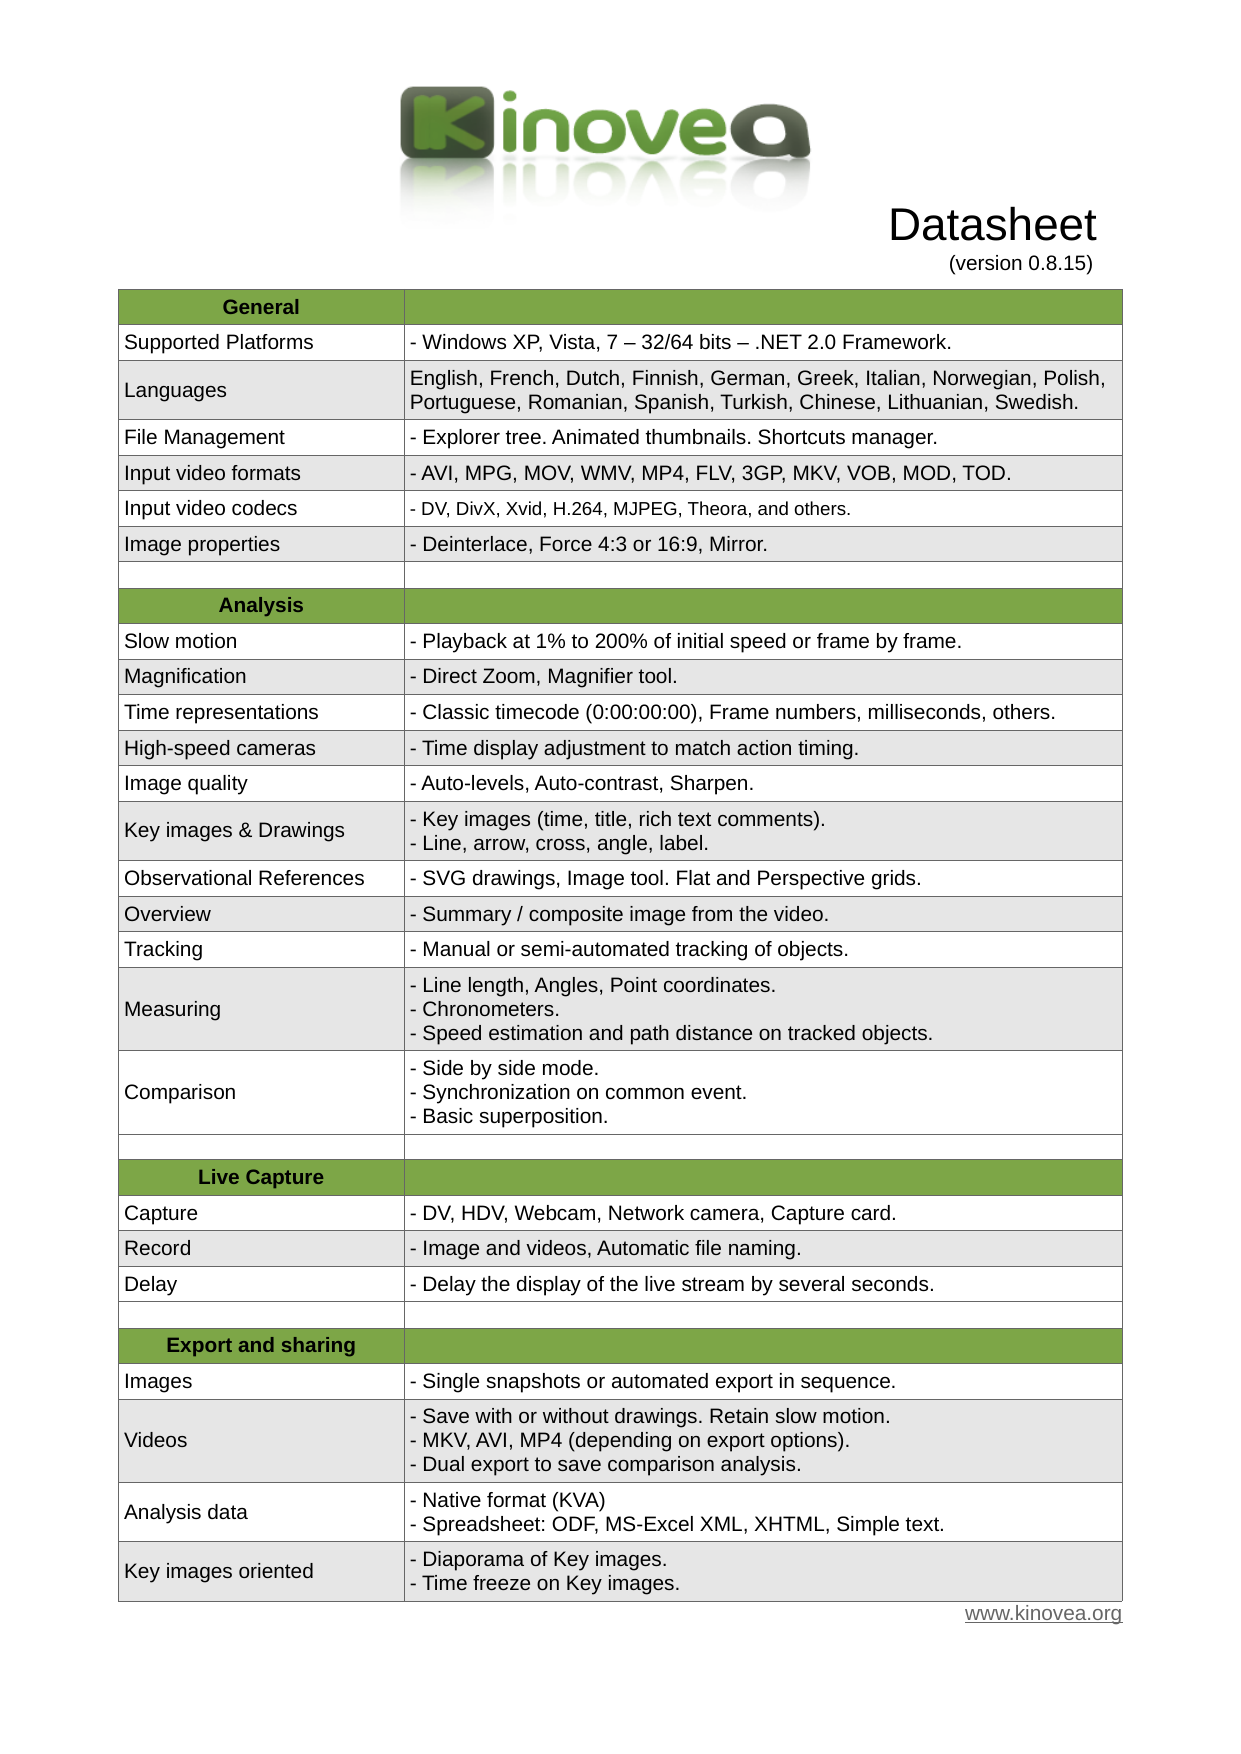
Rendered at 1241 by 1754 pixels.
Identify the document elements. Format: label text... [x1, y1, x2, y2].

table_cell Delay [119, 1267, 404, 1301]
table_cell - Manual or semi-automated tracking of objects. [405, 932, 1122, 967]
table_cell - Image and videos, Automatic file naming. [405, 1231, 1122, 1266]
table_cell - Deinterlace, Force 4:3 or 16:9, Mirror. [405, 527, 1122, 561]
table_cell - Diaporama of Key images. - Time freeze on Key images. [405, 1542, 1122, 1601]
table_cell [405, 1135, 1122, 1159]
table_cell Magnification [119, 660, 404, 694]
table_cell Tracking [119, 932, 404, 967]
table_cell Videos [119, 1400, 404, 1482]
table_cell - Save with or without drawings. Retain slow motion. - MKV, AVI, MP4 (depending on export options). - Dual export to save comparison analysis. [405, 1400, 1122, 1482]
table_cell - Key images (time, title, rich text comments). - Line, arrow, cross, angle, label. [405, 802, 1122, 860]
table_cell - Time display adjustment to match action timing. [405, 731, 1122, 765]
table_cell File Management [119, 420, 404, 455]
table_cell Image quality [119, 766, 404, 801]
table_cell [405, 562, 1122, 587]
text Datasheet [118, 198, 1122, 251]
table_cell Comparison [119, 1051, 404, 1133]
table_cell Input video codecs [119, 491, 404, 526]
table_cell - Native format (KVA) - Spreadsheet: ODF, MS-Excel XML, XHTML, Simple text. [405, 1483, 1122, 1541]
table_cell [405, 1160, 1122, 1195]
table_cell - Auto-levels, Auto-contrast, Sharpen. [405, 766, 1122, 801]
table_cell - SVG drawings, Image tool. Flat and Perspective grids. [405, 861, 1122, 896]
table_cell High-speed cameras [119, 731, 404, 765]
table_cell - DV, DivX, Xvid, H.264, MJPEG, Theora, and others. [405, 491, 1122, 526]
table_cell - Summary / composite image from the video. [405, 897, 1122, 931]
text (version 0.8.15) [118, 251, 1122, 274]
table_cell Slow motion [119, 624, 404, 658]
table_cell Capture [119, 1196, 404, 1230]
table_cell - Side by side mode. - Synchronization on common event. - Basic superposition. [405, 1051, 1122, 1133]
table_cell Export and sharing [119, 1329, 404, 1363]
table_cell - Single snapshots or automated export in sequence. [405, 1364, 1122, 1398]
table_cell - Delay the display of the live stream by several seconds. [405, 1267, 1122, 1301]
table_cell Observational References [119, 861, 404, 896]
table_cell Key images & Drawings [119, 802, 404, 860]
text www.kinovea.org [118, 1602, 1122, 1625]
table_cell Overview [119, 897, 404, 931]
table_cell [119, 1302, 404, 1327]
table_cell Supported Platforms [119, 325, 404, 360]
table_cell Key images oriented [119, 1542, 404, 1601]
table_cell [119, 562, 404, 587]
table_cell English, French, Dutch, Finnish, German, Greek, Italian, Norwegian, Polish, Portuguese, Romanian, Spanish, Turkish, Chinese, Lithuanian, Swedish. [405, 361, 1122, 419]
table_cell Languages [119, 361, 404, 419]
table_cell - Playback at 1% to 200% of initial speed or frame by frame. [405, 624, 1122, 658]
table_cell [119, 1135, 404, 1159]
table_cell Measuring [119, 968, 404, 1050]
table_cell - DV, HDV, Webcam, Network camera, Capture card. [405, 1196, 1122, 1230]
table_cell Input video formats [119, 456, 404, 490]
table_cell [405, 1302, 1122, 1327]
table_cell Time representations [119, 695, 404, 729]
table_cell Analysis data [119, 1483, 404, 1541]
table_cell [405, 589, 1122, 623]
table_header General [119, 290, 404, 324]
table_cell Record [119, 1231, 404, 1266]
picture [396, 82, 816, 229]
table_cell - Line length, Angles, Point coordinates. - Chronometers. - Speed estimation and path distance on tracked objects. [405, 968, 1122, 1050]
table_cell - Direct Zoom, Magnifier tool. [405, 660, 1122, 694]
table_header [405, 290, 1122, 324]
table_cell - Classic timecode (0:00:00:00), Frame numbers, milliseconds, others. [405, 695, 1122, 729]
table_cell - Explorer tree. Animated thumbnails. Shortcuts manager. [405, 420, 1122, 455]
table_cell Analysis [119, 589, 404, 623]
table_cell - Windows XP, Vista, 7 – 32/64 bits – .NET 2.0 Framework. [405, 325, 1122, 360]
table_cell - AVI, MPG, MOV, WMV, MP4, FLV, 3GP, MKV, VOB, MOD, TOD. [405, 456, 1122, 490]
table_cell Images [119, 1364, 404, 1398]
table_cell Live Capture [119, 1160, 404, 1195]
table_cell [405, 1329, 1122, 1363]
table_cell Image properties [119, 527, 404, 561]
